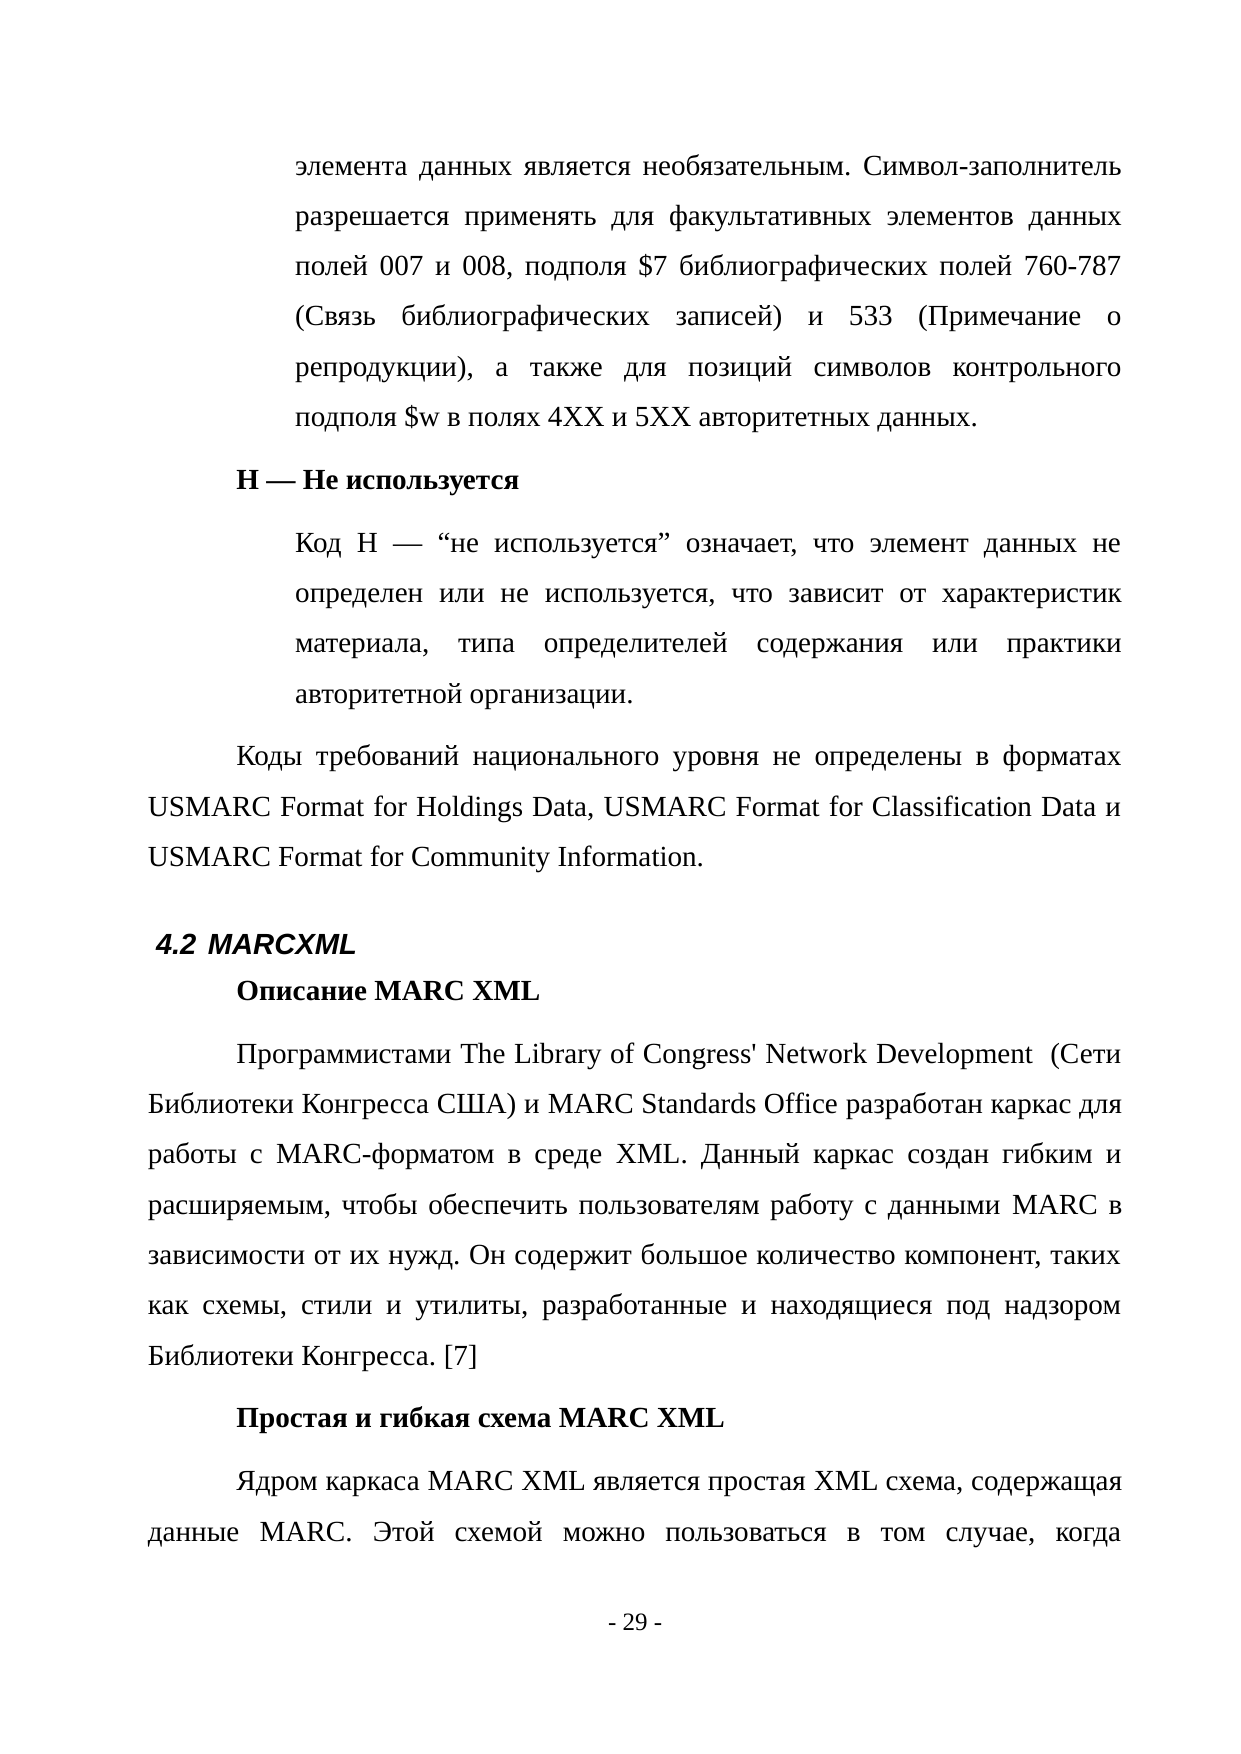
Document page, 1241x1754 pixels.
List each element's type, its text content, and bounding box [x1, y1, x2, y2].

text Описание MARC XML [148, 973, 1122, 1007]
subtitle MARCXML [148, 927, 1122, 961]
text Коды требований национального уровня не определены в форматах USMARC Format for Holdings Data, USMARC Format for Classification Data и USMARC Format for Community Information. [148, 738, 1122, 873]
text Ядром каркаса MARC XML является простая XML схема, содержащая данные MARC. Этой схемой можно пользоваться в том случае, когда [148, 1463, 1122, 1547]
list Код Н — “не используется” означает, что элемент данных не определен или не используется, что зависит от характеристик материала, типа определителей содержания или практики авторитетной организации. [265, 525, 1122, 709]
text Программистами The Library of Congress' Network Development (Сети Библиотеки Конгресса США) и MARC Standards Office разработан каркас для работы с MARC-форматом в среде XML. Данный каркас создан гибким и расширяемым, чтобы обеспечить пользователям работу с данными MARC в зависимости от их нужд. Он содержит большое количество компонент, таких как схемы, стили и утилиты, разработанные и находящиеся под надзором Библиотеки Конгресса. [7] [148, 1036, 1122, 1371]
list элемента данных является необязательным. Символ-заполнитель разрешается применять для факультативных элементов данных полей 007 и 008, подполя $7 библиографических полей 760-787 (Связь библиографических записей) и 533 (Примечание о репродукции), а также для позиций символов контрольного подполя $w в полях 4XX и 5XX авторитетных данных. [265, 148, 1122, 433]
text Н — Не используется [148, 462, 1122, 496]
text Простая и гибкая схема MARC XML [148, 1401, 1122, 1434]
